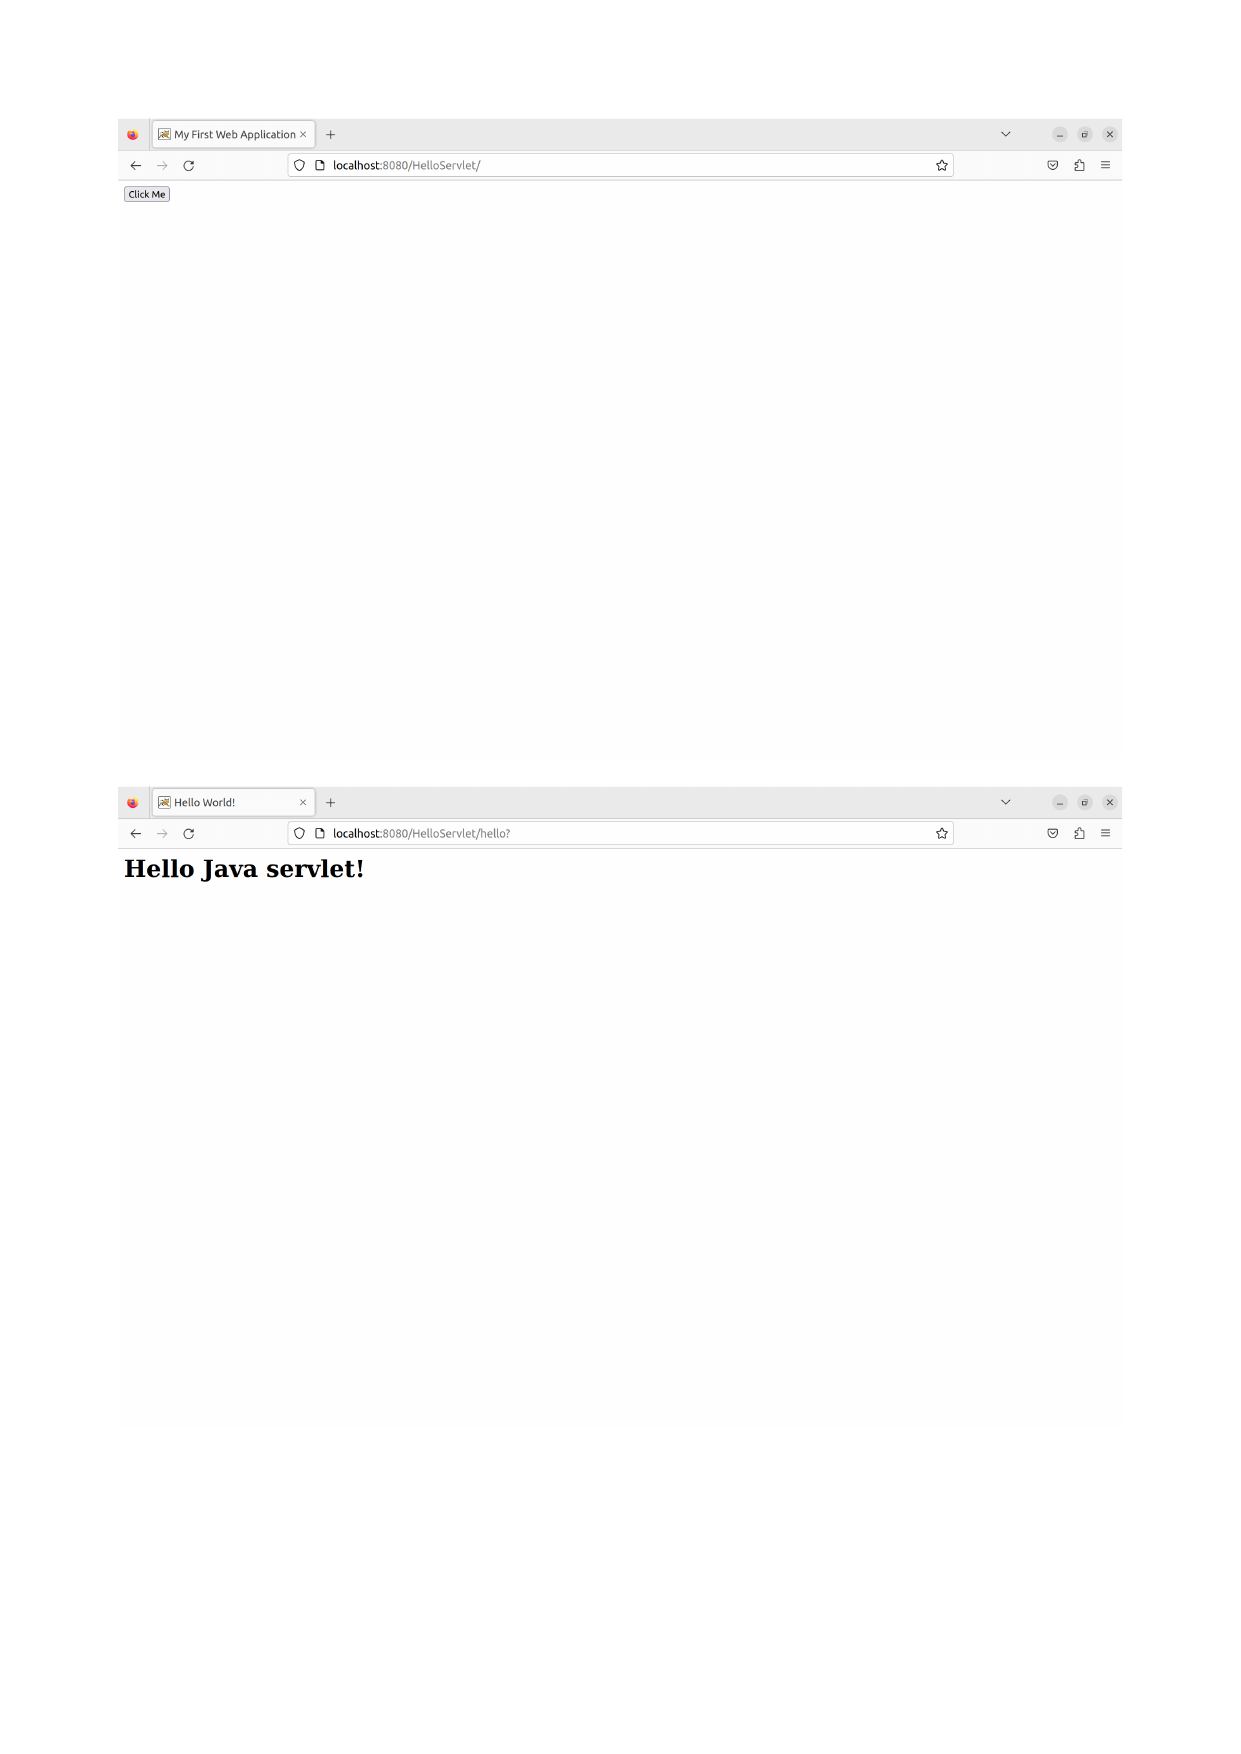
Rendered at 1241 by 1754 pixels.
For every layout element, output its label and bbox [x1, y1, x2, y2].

picture [118, 118, 1123, 758]
picture [118, 786, 1123, 1427]
